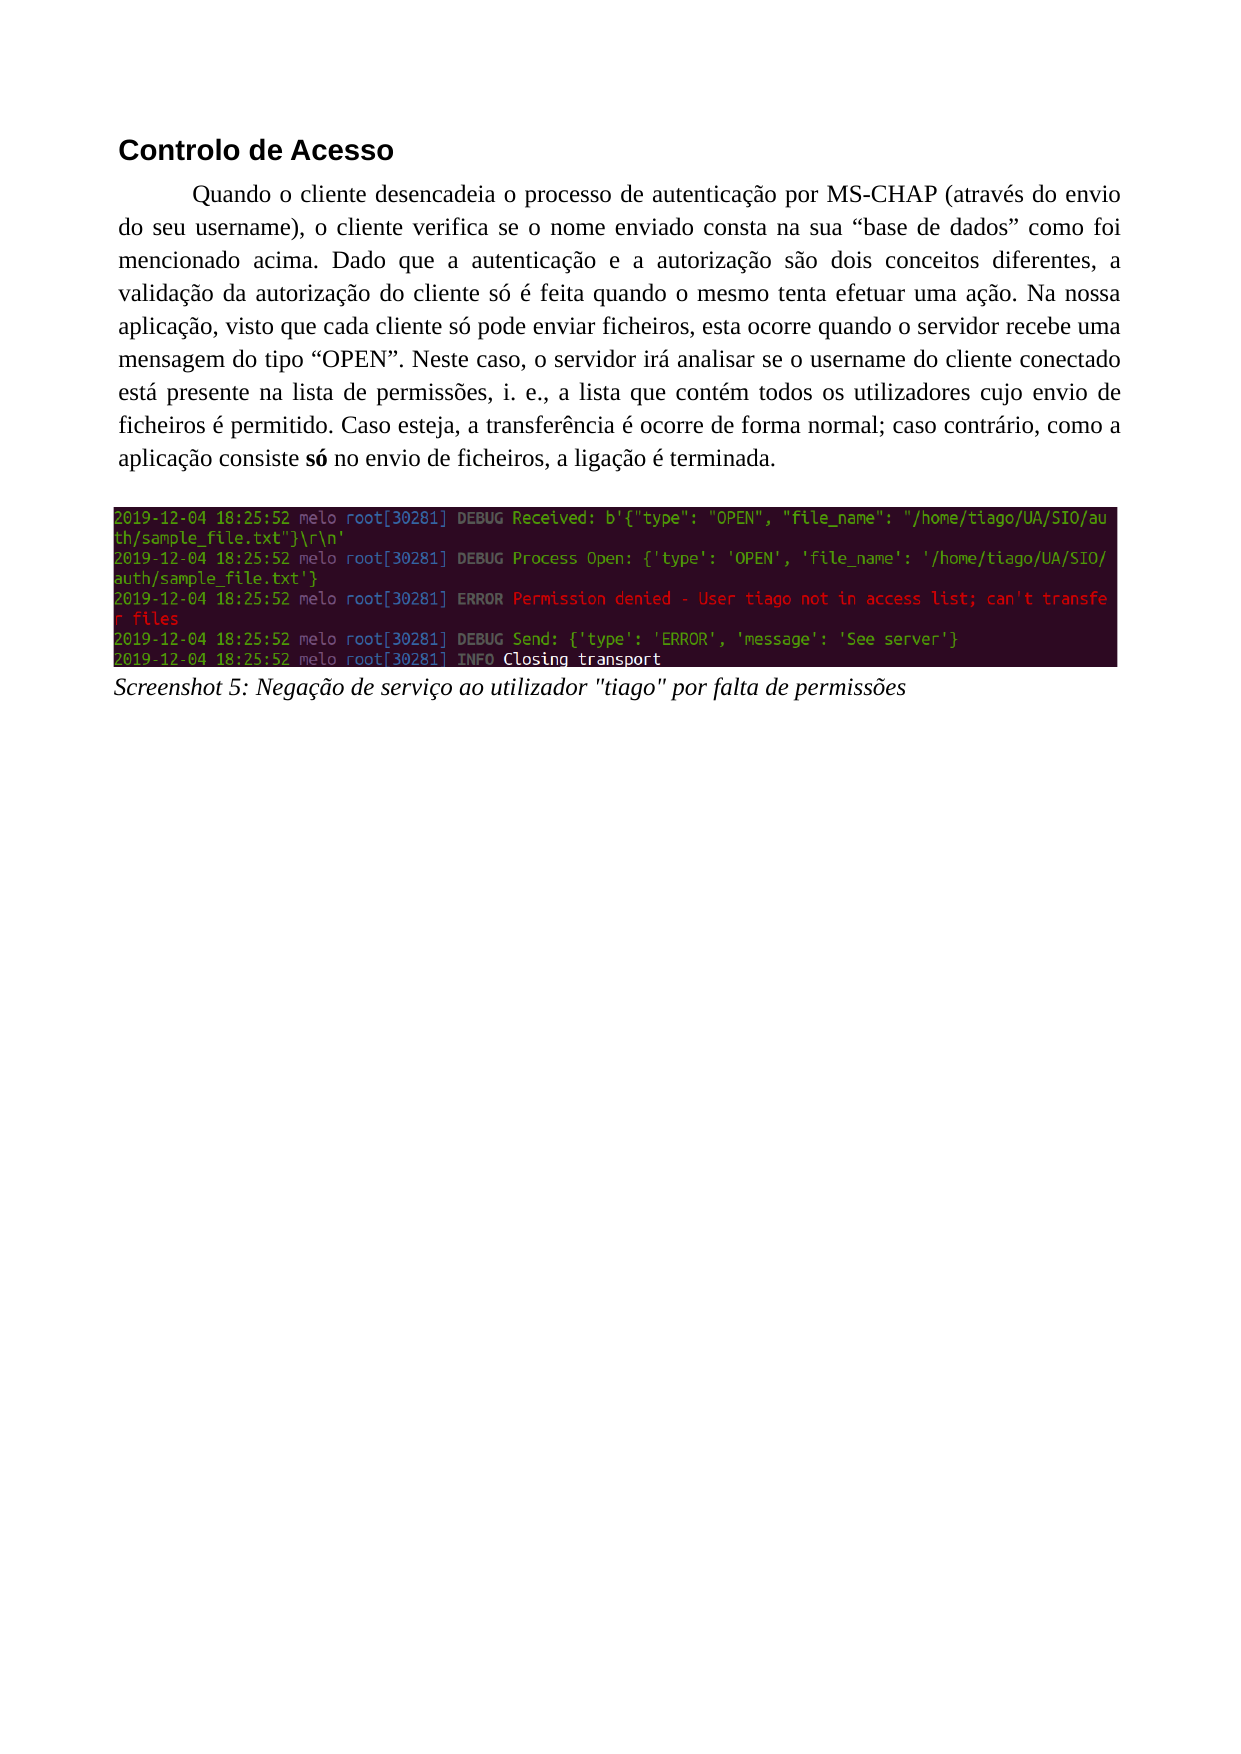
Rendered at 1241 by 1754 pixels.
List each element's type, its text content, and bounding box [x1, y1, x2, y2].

text Quando o cliente desencadeia o processo de autenticação por MS-CHAP (através do envio do seu username), o cliente verifica se o nome enviado consta na sua “base de dados” como foi mencionado acima. Dado que a autenticação e a autorização são dois conceitos diferentes, a validação da autorização do cliente só é feita quando o mesmo tenta efetuar uma ação. Na nossa aplicação, visto que cada cliente só pode enviar ficheiros, esta ocorre quando o servidor recebe uma mensagem do tipo “OPEN”. Neste caso, o servidor irá analisar se o username do cliente conectado está presente na lista de permissões, i. e., a lista que contém todos os utilizadores cujo envio de ficheiros é permitido. Caso esteja, a transferência é ocorre de forma normal; caso contrário, como a aplicação consiste só no envio de ficheiros, a ligação é terminada. [118, 179, 1122, 472]
text Screenshot 5: Negação de serviço ao utilizador "tiago" por falta de permissões [113, 667, 1117, 701]
picture [113, 507, 1118, 667]
subtitle Controlo de Acesso [118, 133, 1122, 166]
